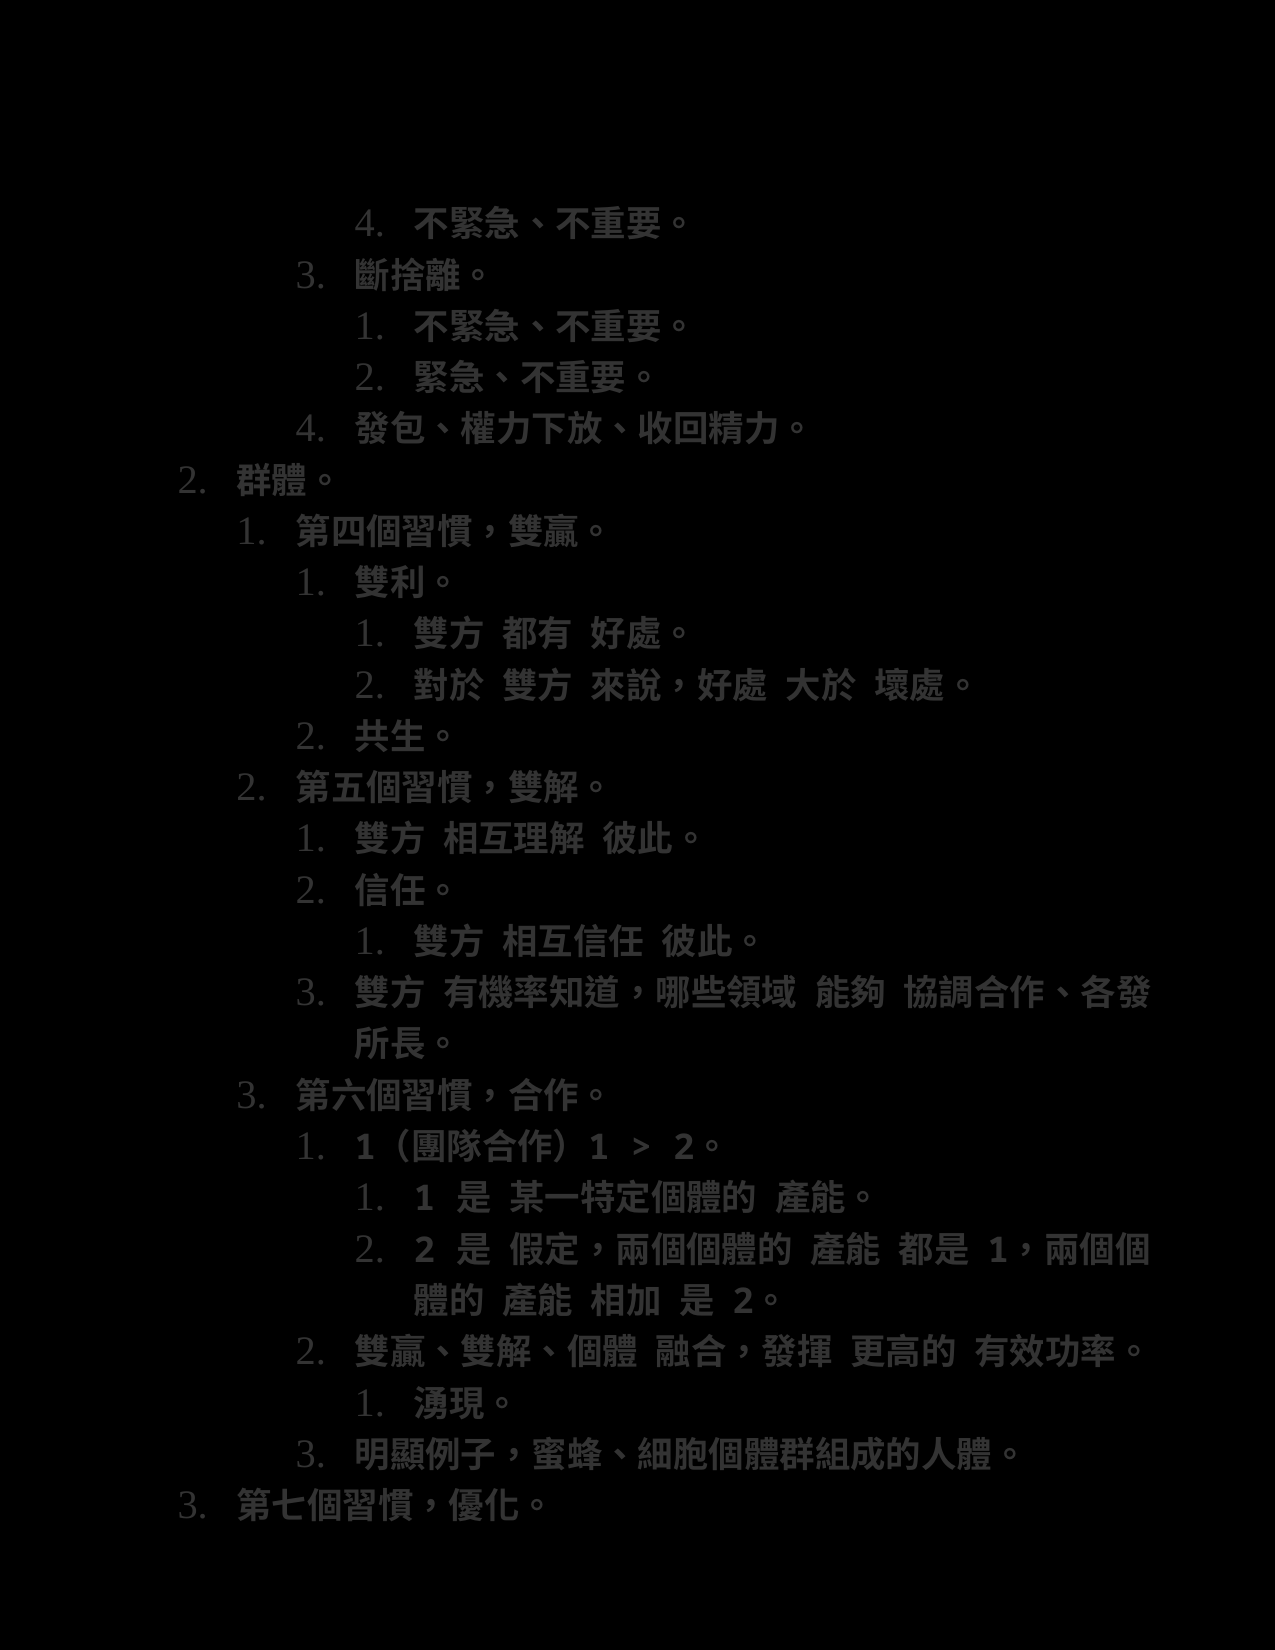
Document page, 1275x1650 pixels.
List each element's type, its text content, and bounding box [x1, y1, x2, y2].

list 不緊急、不重要。 [354, 298, 1157, 349]
list 雙方 相互理解 彼此。 [295, 811, 1157, 862]
list 雙方 有機率知道，哪些領域 能夠 協調合作、各發所長。 [295, 964, 1157, 1067]
list 群體。 [177, 452, 1157, 503]
list 1（團隊合作）1 > 2。 [295, 1118, 1157, 1170]
list 緊急、不重要。 [354, 349, 1157, 401]
list 信任。 [295, 862, 1157, 913]
list 雙利。 [295, 554, 1157, 606]
list 湧現。 [354, 1375, 1157, 1426]
list 明顯例子，蜜蜂、細胞個體群組成的人體。 [295, 1426, 1157, 1477]
list 共生。 [295, 708, 1157, 759]
list 對於 雙方 來說，好處 大於 壞處。 [354, 657, 1157, 708]
list 2 是 假定，兩個個體的 產能 都是 1，兩個個體的 產能 相加 是 2。 [354, 1221, 1157, 1324]
list 1 是 某一特定個體的 產能。 [354, 1170, 1157, 1221]
list 斷捨離。 [295, 247, 1157, 298]
list 第五個習慣，雙解。 [236, 759, 1157, 811]
list 不緊急、不重要。 [354, 196, 1157, 247]
list 雙贏、雙解、個體 融合，發揮 更高的 有效功率。 [295, 1324, 1157, 1375]
list 第七個習慣，優化。 [177, 1477, 1157, 1529]
list 第六個習慣，合作。 [236, 1067, 1157, 1118]
list 第四個習慣，雙贏。 [236, 503, 1157, 554]
list 發包、權力下放、收回精力。 [295, 401, 1157, 452]
list 雙方 都有 好處。 [354, 606, 1157, 657]
list 雙方 相互信任 彼此。 [354, 913, 1157, 964]
